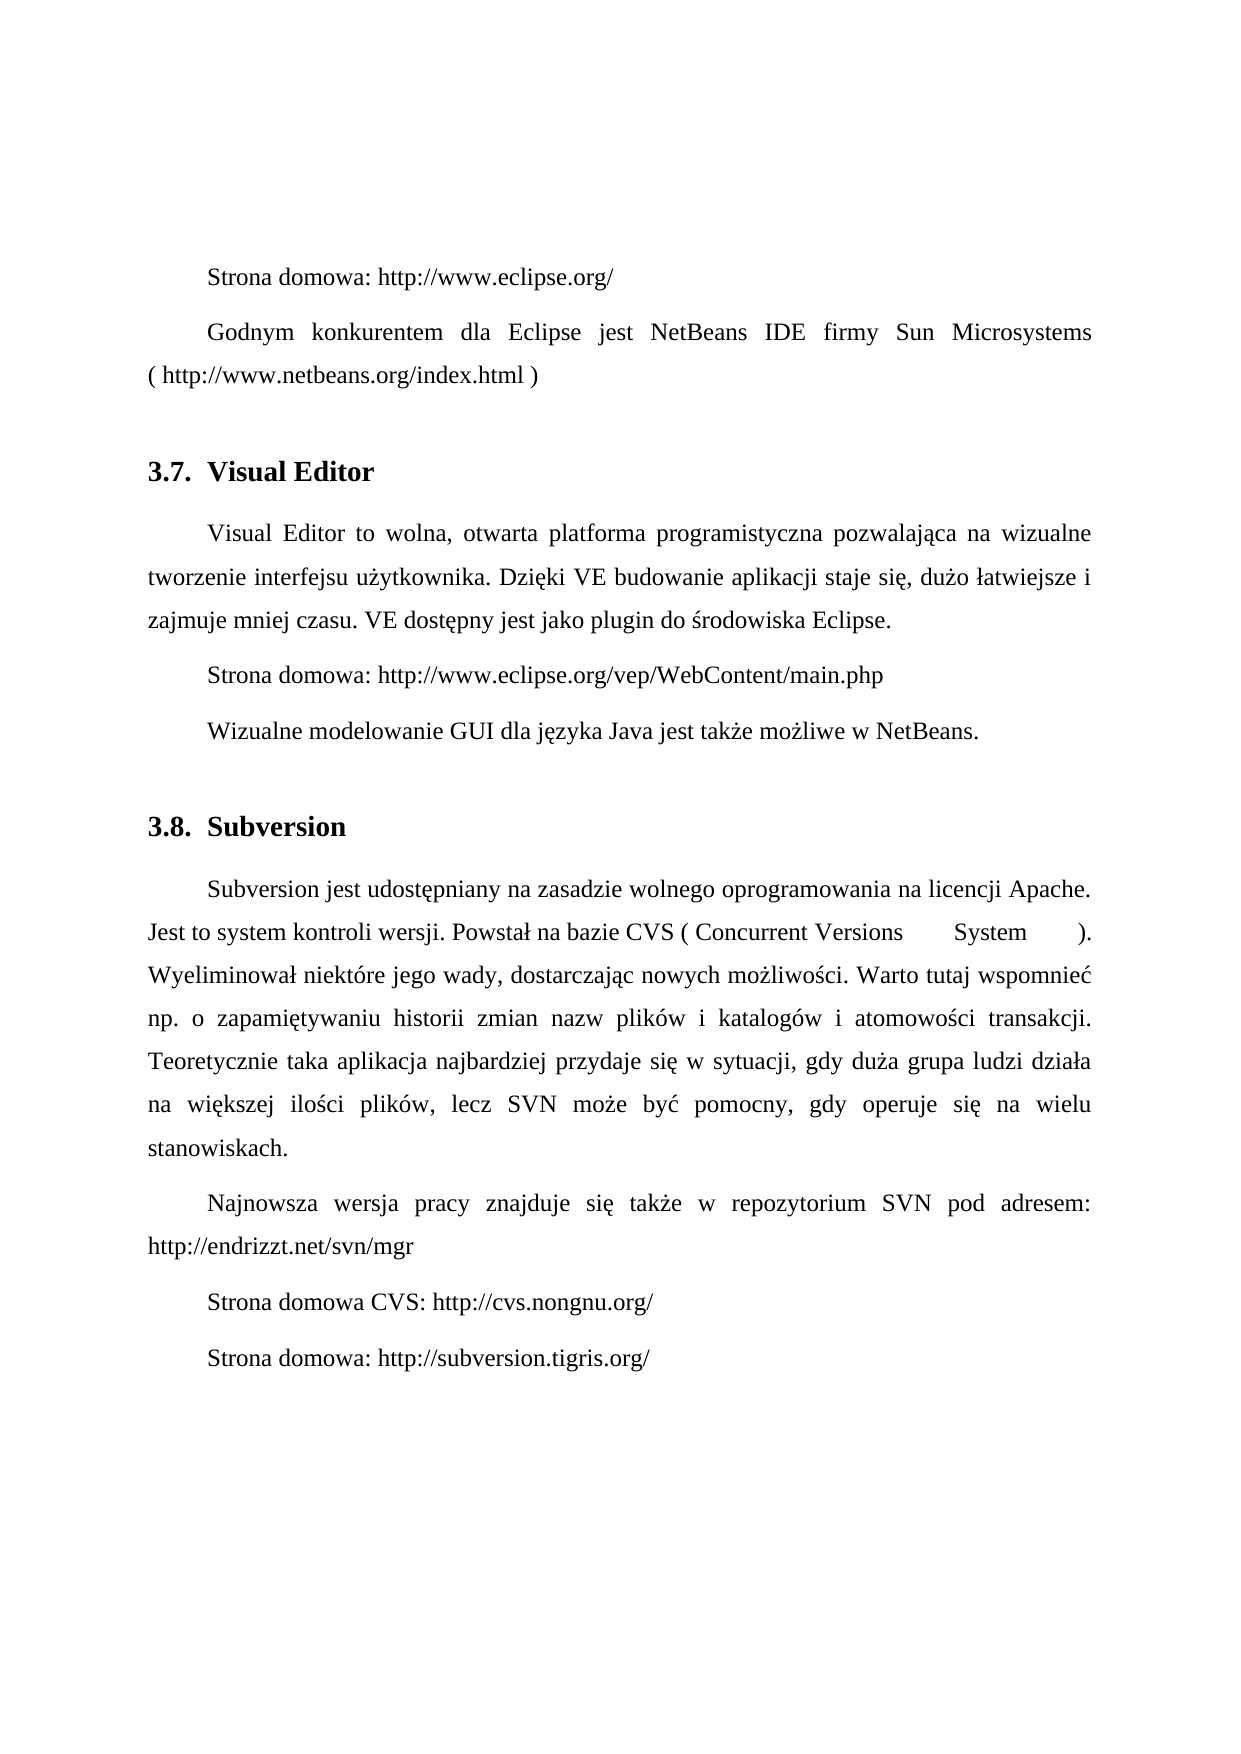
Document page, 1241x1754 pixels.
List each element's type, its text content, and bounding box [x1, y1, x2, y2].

text Visual Editor to wolna, otwarta platforma programistyczna pozwalająca na wizualne tworzenie interfejsu użytkownika. Dzięki VE budowanie aplikacji staje się, dużo łatwiejsze i zajmuje mniej czasu. VE dostępny jest jako plugin do środowiska Eclipse. [148, 518, 1092, 633]
text Najnowsza wersja pracy znajduje się także w repozytorium SVN pod adresem: http://endrizzt.net/svn/mgr [148, 1188, 1092, 1260]
subtitle Subversion [148, 809, 1092, 843]
text Wizualne modelowanie GUI dla języka Java jest także możliwe w NetBeans. [148, 716, 1092, 745]
text Subversion jest udostępniany na zasadzie wolnego oprogramowania na licencji Apache. Jest to system kontroli wersji. Powstał na bazie CVS ( Concurrent Versions System ). Wyeliminował niektóre jego wady, dostarczając nowych możliwości. Warto tutaj wspomnieć np. o zapamiętywaniu historii zmian nazw plików i katalogów i atomowości transakcji. Teoretycznie taka aplikacja najbardziej przydaje się w sytuacji, gdy duża grupa ludzi działa na większej ilości plików, lecz SVN może być pomocny, gdy operuje się na wielu stanowiskach. [148, 874, 1092, 1161]
text Godnym konkurentem dla Eclipse jest NetBeans IDE firmy Sun Microsystems ( http://www.netbeans.org/index.html ) [148, 317, 1092, 389]
text Strona domowa CVS: http://cvs.nongnu.org/ [148, 1287, 1092, 1316]
subtitle Visual Editor [148, 454, 1092, 487]
text Strona domowa: http://www.eclipse.org/vep/WebContent/main.php [148, 660, 1092, 689]
text Strona domowa: http://www.eclipse.org/ [148, 262, 1092, 291]
text Strona domowa: http://subversion.tigris.org/ [148, 1343, 1092, 1371]
